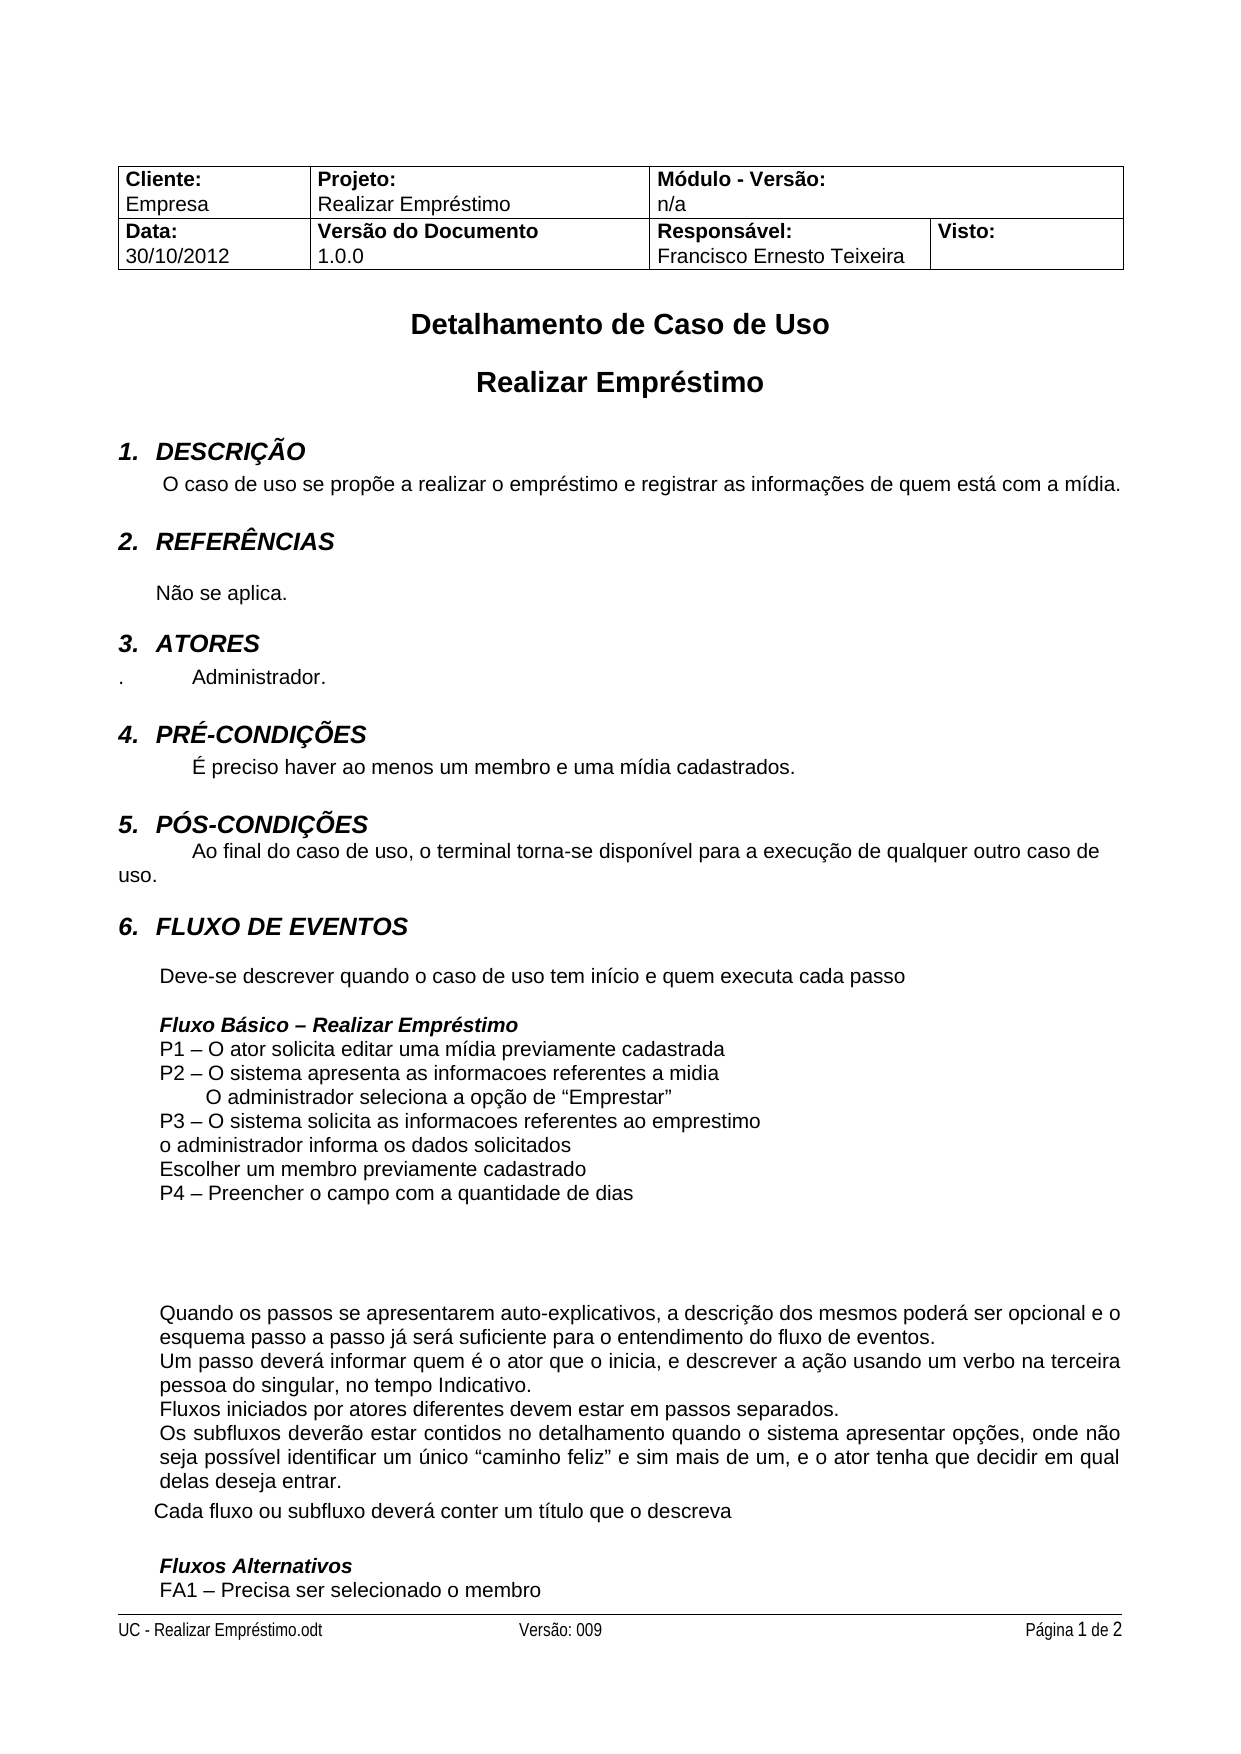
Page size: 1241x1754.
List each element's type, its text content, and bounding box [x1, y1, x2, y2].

list Pós-condições [118, 810, 1122, 839]
text Quando os passos se apresentarem auto-explicativos, a descrição dos mesmos poderá ser opcional e o esquema passo a passo já será suficiente para o entendimento do fluxo de eventos. [159, 1301, 1122, 1349]
text Realizar Empréstimo [118, 366, 1122, 399]
list ReferÊncias [118, 527, 1122, 556]
text Um passo deverá informar quem é o ator que o inicia, e descrever a ação usando um verbo na terceira pessoa do singular, no tempo Indicativo. [159, 1349, 1122, 1397]
text Escolher um membro previamente cadastrado [159, 1157, 1122, 1181]
text P4 – Preencher o campo com a quantidade de dias [159, 1181, 1122, 1205]
text Fluxos iniciados por atores diferentes devem estar em passos separados. [159, 1397, 1122, 1421]
text É preciso haver ao menos um membro e uma mídia cadastrados. [118, 755, 1122, 779]
text P3 – O sistema solicita as informacoes referentes ao emprestimo [159, 1109, 1122, 1133]
list descrição [118, 437, 1122, 465]
list Fluxo de Eventos [118, 912, 1122, 940]
text Ao final do caso de uso, o terminal torna-se disponível para a execução de qualquer outro caso de uso. [118, 839, 1122, 887]
subtitle Administrador. [118, 664, 1122, 688]
list Atores [118, 629, 1122, 658]
text O caso de uso se propõe a realizar o empréstimo e registrar as informações de quem está com a mídia. [162, 472, 1122, 496]
subtitle Fluxo Básico – Realizar Empréstimo [159, 1013, 1122, 1037]
text Detalhamento de Caso de Uso [118, 307, 1122, 341]
text o administrador informa os dados solicitados [159, 1133, 1122, 1157]
text Deve-se descrever quando o caso de uso tem início e quem executa cada passo [118, 964, 1122, 988]
list Não se aplica. [118, 581, 1122, 604]
text FA1 – Precisa ser selecionado o membro [159, 1578, 1122, 1602]
subtitle Fluxos Alternativos [159, 1554, 1122, 1578]
text P2 – O sistema apresenta as informacoes referentes a midia [159, 1061, 1122, 1085]
text Cada fluxo ou subfluxo deverá conter um título que o descreva [153, 1499, 1122, 1523]
text Os subfluxos deverão estar contidos no detalhamento quando o sistema apresentar opções, onde não seja possível identificar um único “caminho feliz” e sim mais de um, e o ator tenha que decidir em qual delas deseja entrar. [159, 1421, 1122, 1492]
text P1 – O ator solicita editar uma mídia previamente cadastrada [159, 1037, 1122, 1061]
text O administrador seleciona a opção de “Emprestar” [159, 1085, 1122, 1109]
list Pré-condições [118, 720, 1122, 748]
